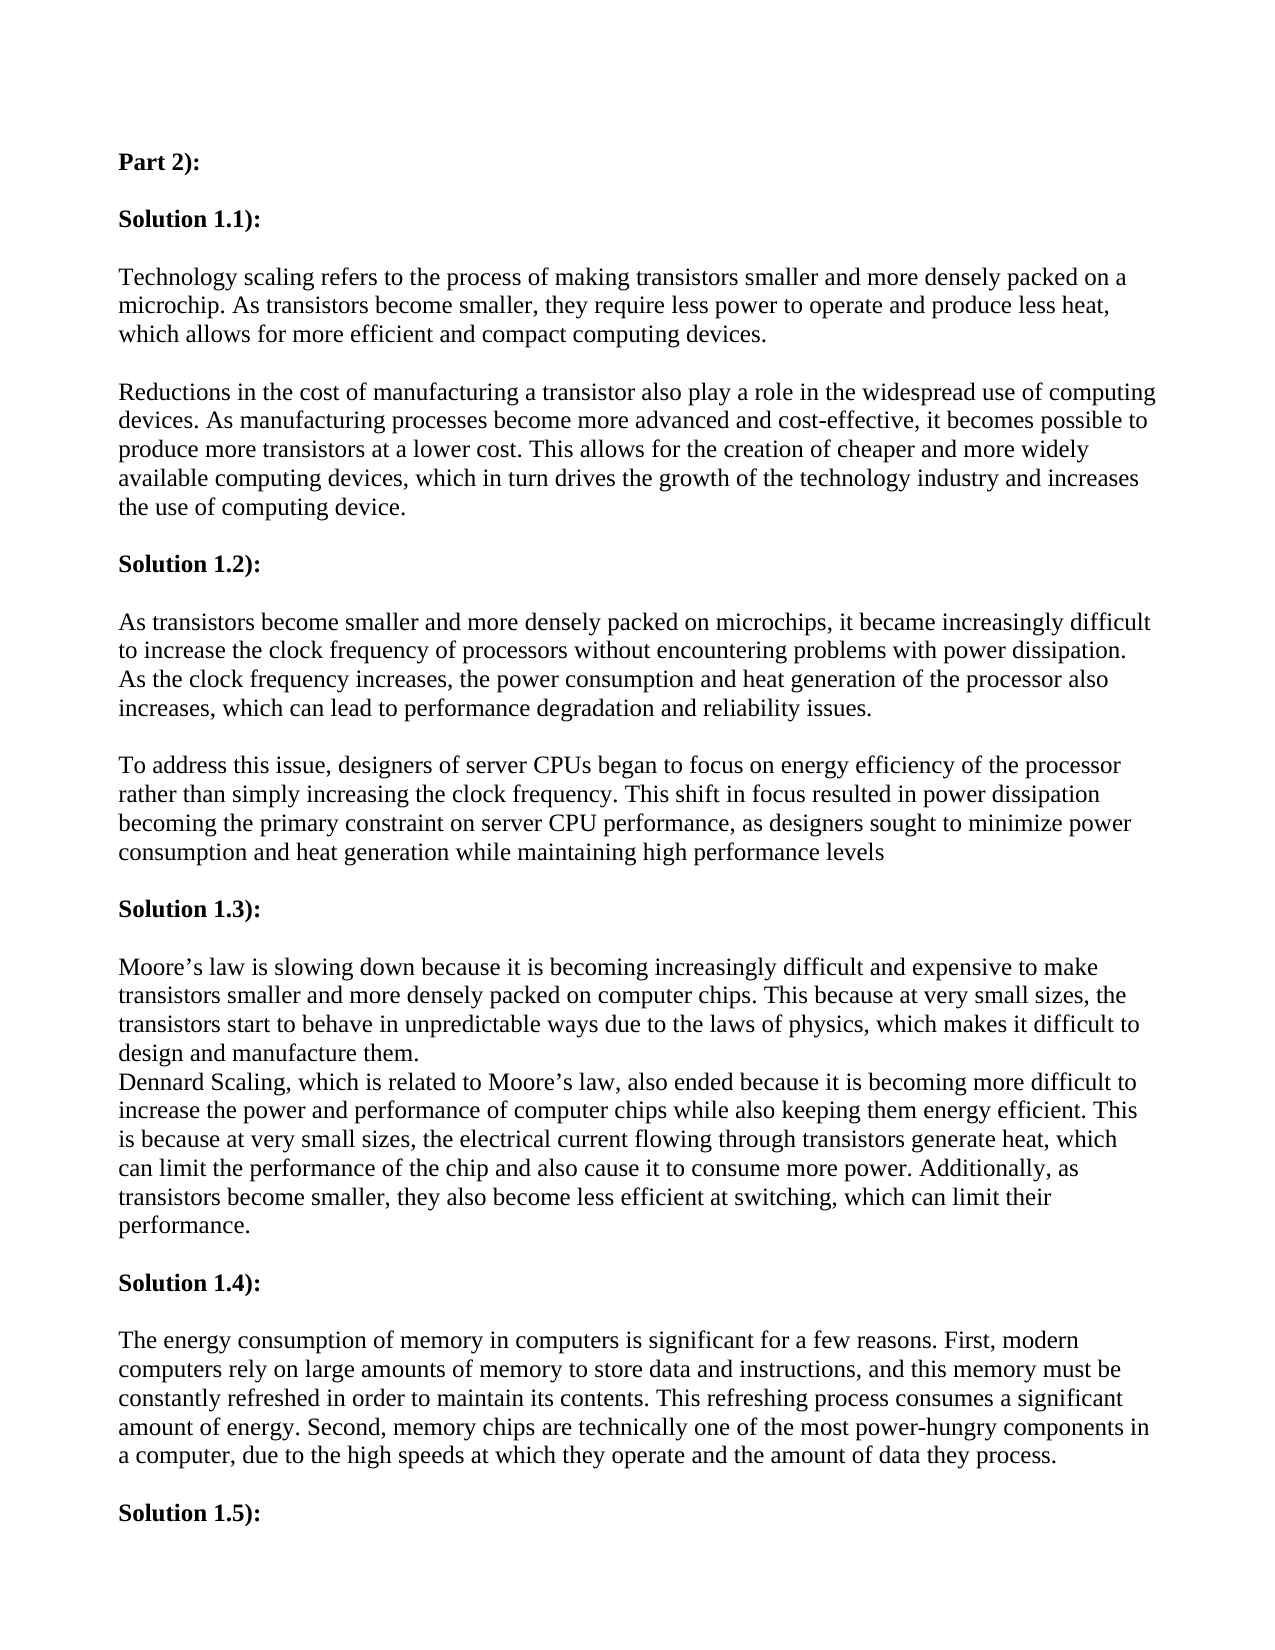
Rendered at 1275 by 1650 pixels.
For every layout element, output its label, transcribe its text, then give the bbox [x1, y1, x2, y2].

text Solution 1.3): [118, 894, 1157, 923]
text Reductions in the cost of manufacturing a transistor also play a role in the widespread use of computing devices. As manufacturing processes become more advanced and cost-effective, it becomes possible to produce more transistors at a lower cost. This allows for the creation of cheaper and more widely available computing devices, which in turn drives the growth of the technology industry and increases the use of computing device. [118, 377, 1157, 521]
text Solution 1.5): [118, 1498, 1157, 1527]
text Moore’s law is slowing down because it is becoming increasingly difficult and expensive to make transistors smaller and more densely packed on computer chips. This because at very small sizes, the transistors start to behave in unpredictable ways due to the laws of physics, which makes it difficult to design and manufacture them. [118, 952, 1157, 1067]
text Part 2): [118, 147, 1157, 176]
text As transistors become smaller and more densely packed on microchips, it became increasingly difficult to increase the clock frequency of processors without encountering problems with power dissipation. As the clock frequency increases, the power consumption and heat generation of the processor also increases, which can lead to performance degradation and reliability issues. [118, 607, 1157, 722]
text To address this issue, designers of server CPUs began to focus on energy efficiency of the processor rather than simply increasing the clock frequency. This shift in focus resulted in power dissipation becoming the primary constraint on server CPU performance, as designers sought to minimize power consumption and heat generation while maintaining high performance levels [118, 751, 1157, 866]
text Technology scaling refers to the process of making transistors smaller and more densely packed on a microchip. As transistors become smaller, they require less power to operate and produce less heat, which allows for more efficient and compact computing devices. [118, 262, 1157, 348]
text Solution 1.1): [118, 204, 1157, 233]
text Solution 1.4): [118, 1268, 1157, 1297]
text The energy consumption of memory in computers is significant for a few reasons. First, modern computers rely on large amounts of memory to store data and instructions, and this memory must be constantly refreshed in order to maintain its contents. This refreshing process consumes a significant amount of energy. Second, memory chips are technically one of the most power-hungry components in a computer, due to the high speeds at which they operate and the amount of data they process. [118, 1326, 1157, 1469]
text Solution 1.2): [118, 549, 1157, 578]
text Dennard Scaling, which is related to Moore’s law, also ended because it is becoming more difficult to increase the power and performance of computer chips while also keeping them energy efficient. This is because at very small sizes, the electrical current flowing through transistors generate heat, which can limit the performance of the chip and also cause it to consume more power. Additionally, as transistors become smaller, they also become less efficient at switching, which can limit their performance. [118, 1067, 1157, 1239]
